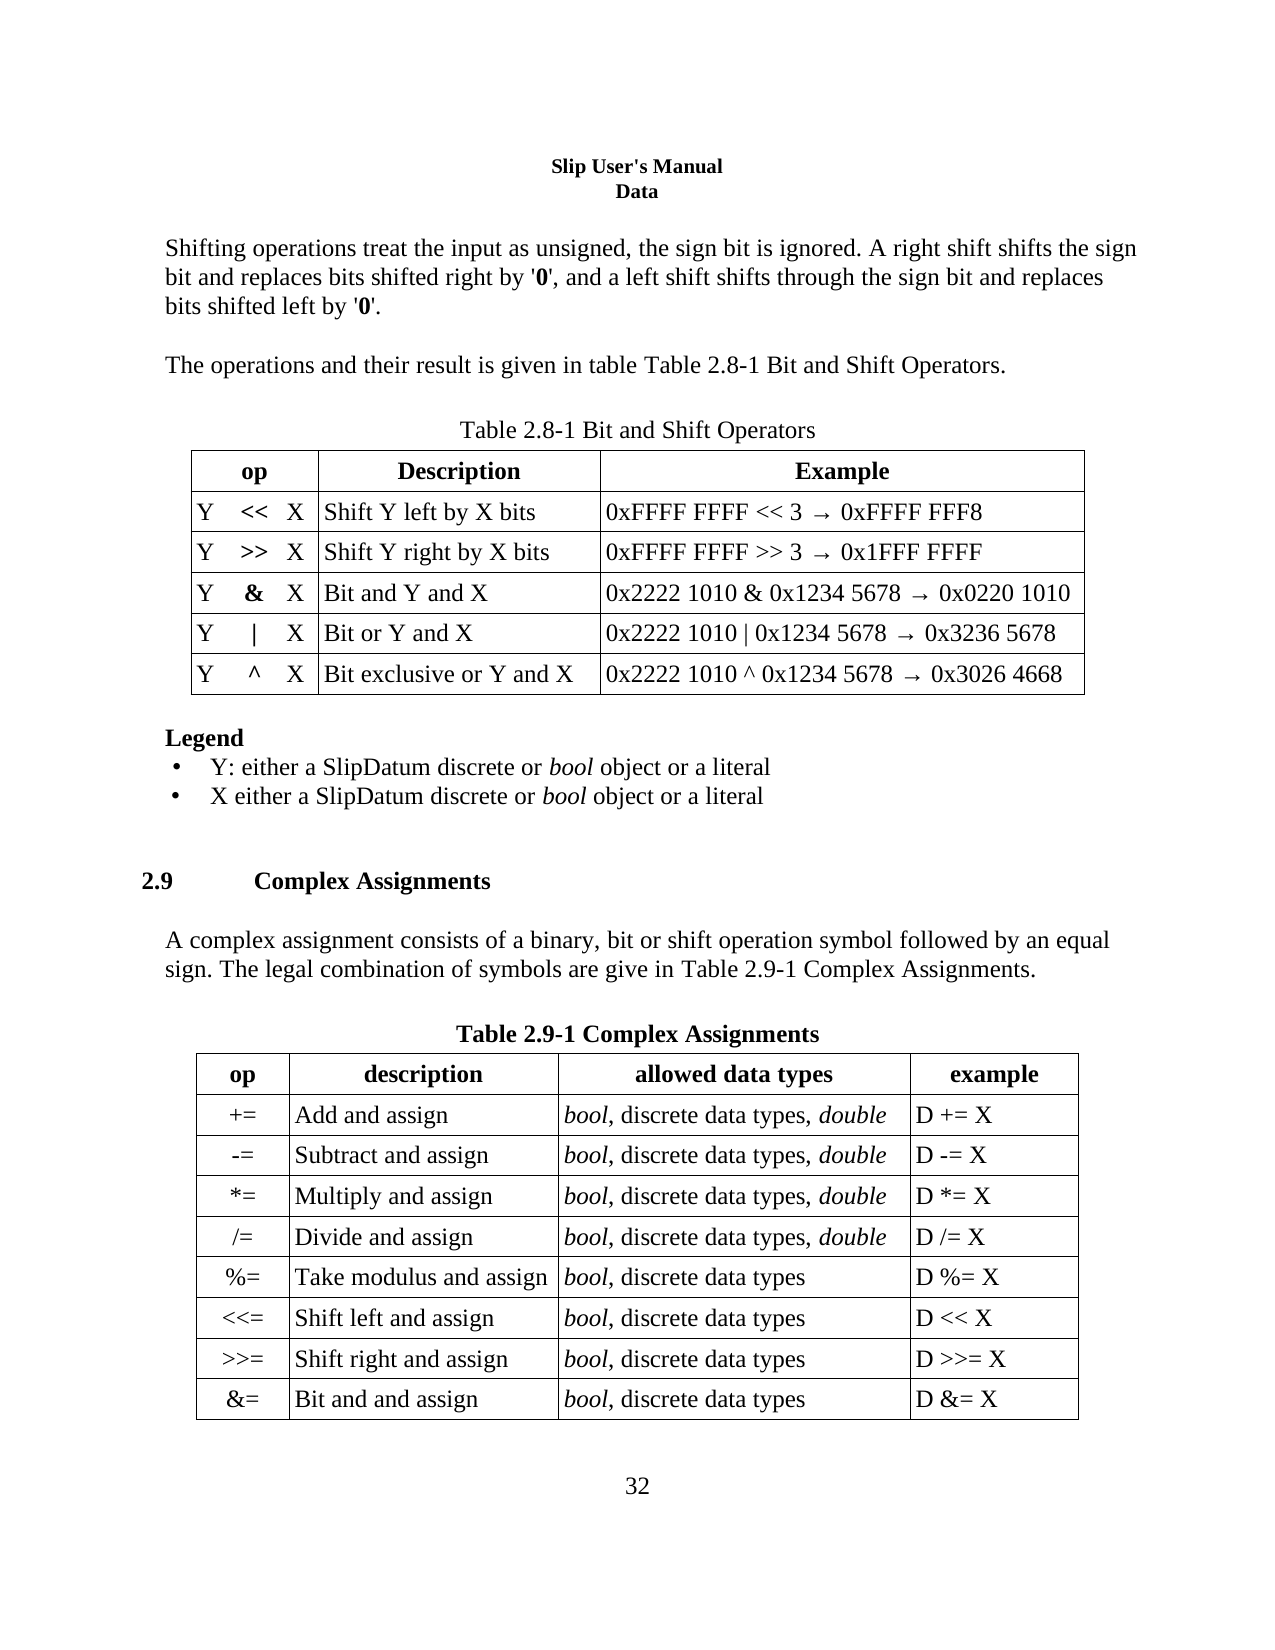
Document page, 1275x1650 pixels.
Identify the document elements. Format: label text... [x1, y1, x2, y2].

table_cell D /= X [911, 1217, 1078, 1256]
table_cell example [911, 1054, 1078, 1094]
table_cell Y [192, 614, 228, 653]
table_cell 0x2222 1010 | 0x1234 5678 → 0x3236 5678 [601, 614, 1084, 653]
table_cell D >>= X [911, 1339, 1078, 1378]
list Y: either a SlipDatum discrete or bool object or a literal [771, 752, 1140, 781]
table_header Table 2.9-1 Complex Assignments [196, 1013, 1078, 1053]
table_cell Add and assign [290, 1095, 558, 1134]
table_cell bool, discrete data types, double [559, 1176, 910, 1216]
text The operations and their result is given in table Table 2.8-1 Bit and Shift Operators. [1013, 350, 1140, 379]
table_cell ^ [228, 654, 281, 694]
table_cell bool, discrete data types, double [559, 1136, 910, 1175]
table_cell description [290, 1054, 558, 1094]
table_cell Description [319, 451, 600, 491]
table_cell bool, discrete data types [559, 1298, 910, 1338]
table_cell X [281, 614, 318, 653]
table_cell Y [192, 532, 228, 572]
table_cell >> [228, 532, 281, 572]
text Legend [244, 723, 1140, 752]
table_cell Multiply and assign [290, 1176, 558, 1216]
table_cell Y [192, 492, 228, 531]
text Shifting operations treat the input as unsigned, the sign bit is ignored. A right shift shifts the sign bit and replaces bits shifted right by '0', and a left shift shifts through the sign bit and replaces bits shifted left by '0'. [382, 233, 1140, 320]
table_cell D -= X [911, 1136, 1078, 1175]
table_cell X [281, 573, 318, 612]
table_header Table 2.8-1 Bit and Shift Operators [191, 409, 1084, 450]
table_cell | [228, 614, 281, 653]
table_cell 0xFFFF FFFF << 3 → 0xFFFF FFF8 [601, 492, 1084, 531]
table_cell %= [197, 1257, 289, 1297]
table_cell Y [192, 654, 228, 694]
table_cell 0xFFFF FFFF >> 3 → 0x1FFF FFFF [601, 532, 1084, 572]
table_cell Shift Y right by X bits [319, 532, 600, 572]
text A complex assignment consists of a binary, bit or shift operation symbol followed by an equal sign. The legal combination of symbols are give in Table 2.9-1 Complex Assignments. [165, 924, 1140, 983]
table_cell *= [197, 1176, 289, 1216]
table_cell & [228, 573, 281, 612]
table_cell Bit and Y and X [319, 573, 600, 612]
table_cell Bit exclusive or Y and X [319, 654, 600, 694]
table_cell 0x2222 1010 ^ 0x1234 5678 → 0x3026 4668 [601, 654, 1084, 694]
table_cell X [281, 532, 318, 572]
table_cell op [228, 451, 281, 491]
table_cell Y [192, 573, 228, 612]
table_cell 0x2222 1010 & 0x1234 5678 → 0x0220 1010 [601, 573, 1084, 612]
table_cell Shift Y left by X bits [319, 492, 600, 531]
table_cell D %= X [911, 1257, 1078, 1297]
table_cell << [228, 492, 281, 531]
table_cell Take modulus and assign [290, 1257, 558, 1297]
table_cell D *= X [911, 1176, 1078, 1216]
table_cell D << X [911, 1298, 1078, 1338]
table_cell Bit and and assign [290, 1379, 558, 1419]
table_cell -= [197, 1136, 289, 1175]
table_cell >>= [197, 1339, 289, 1378]
table_cell Shift left and assign [290, 1298, 558, 1338]
table_cell Divide and assign [290, 1217, 558, 1256]
table_cell Example [601, 451, 1084, 491]
list X either a SlipDatum discrete or bool object or a literal [764, 781, 1140, 810]
table_cell <<= [197, 1298, 289, 1338]
table_cell [281, 451, 318, 491]
table_cell &= [197, 1379, 289, 1419]
table_cell Subtract and assign [290, 1136, 558, 1175]
table_cell bool, discrete data types [559, 1257, 910, 1297]
table_cell bool, discrete data types [559, 1379, 910, 1419]
table_cell bool, discrete data types [559, 1339, 910, 1378]
table_cell X [281, 492, 318, 531]
table_cell D += X [911, 1095, 1078, 1134]
table_cell X [281, 654, 318, 694]
table_cell allowed data types [559, 1054, 910, 1094]
table_cell bool, discrete data types, double [559, 1217, 910, 1256]
table_cell /= [197, 1217, 289, 1256]
table_cell Bit or Y and X [319, 614, 600, 653]
table_cell op [197, 1054, 289, 1094]
table_cell [192, 451, 228, 491]
table_cell += [197, 1095, 289, 1134]
table_cell bool, discrete data types, double [559, 1095, 910, 1134]
table_cell D &= X [911, 1379, 1078, 1419]
table_cell Shift right and assign [290, 1339, 558, 1378]
subtitle Complex Assignments [135, 866, 1140, 894]
